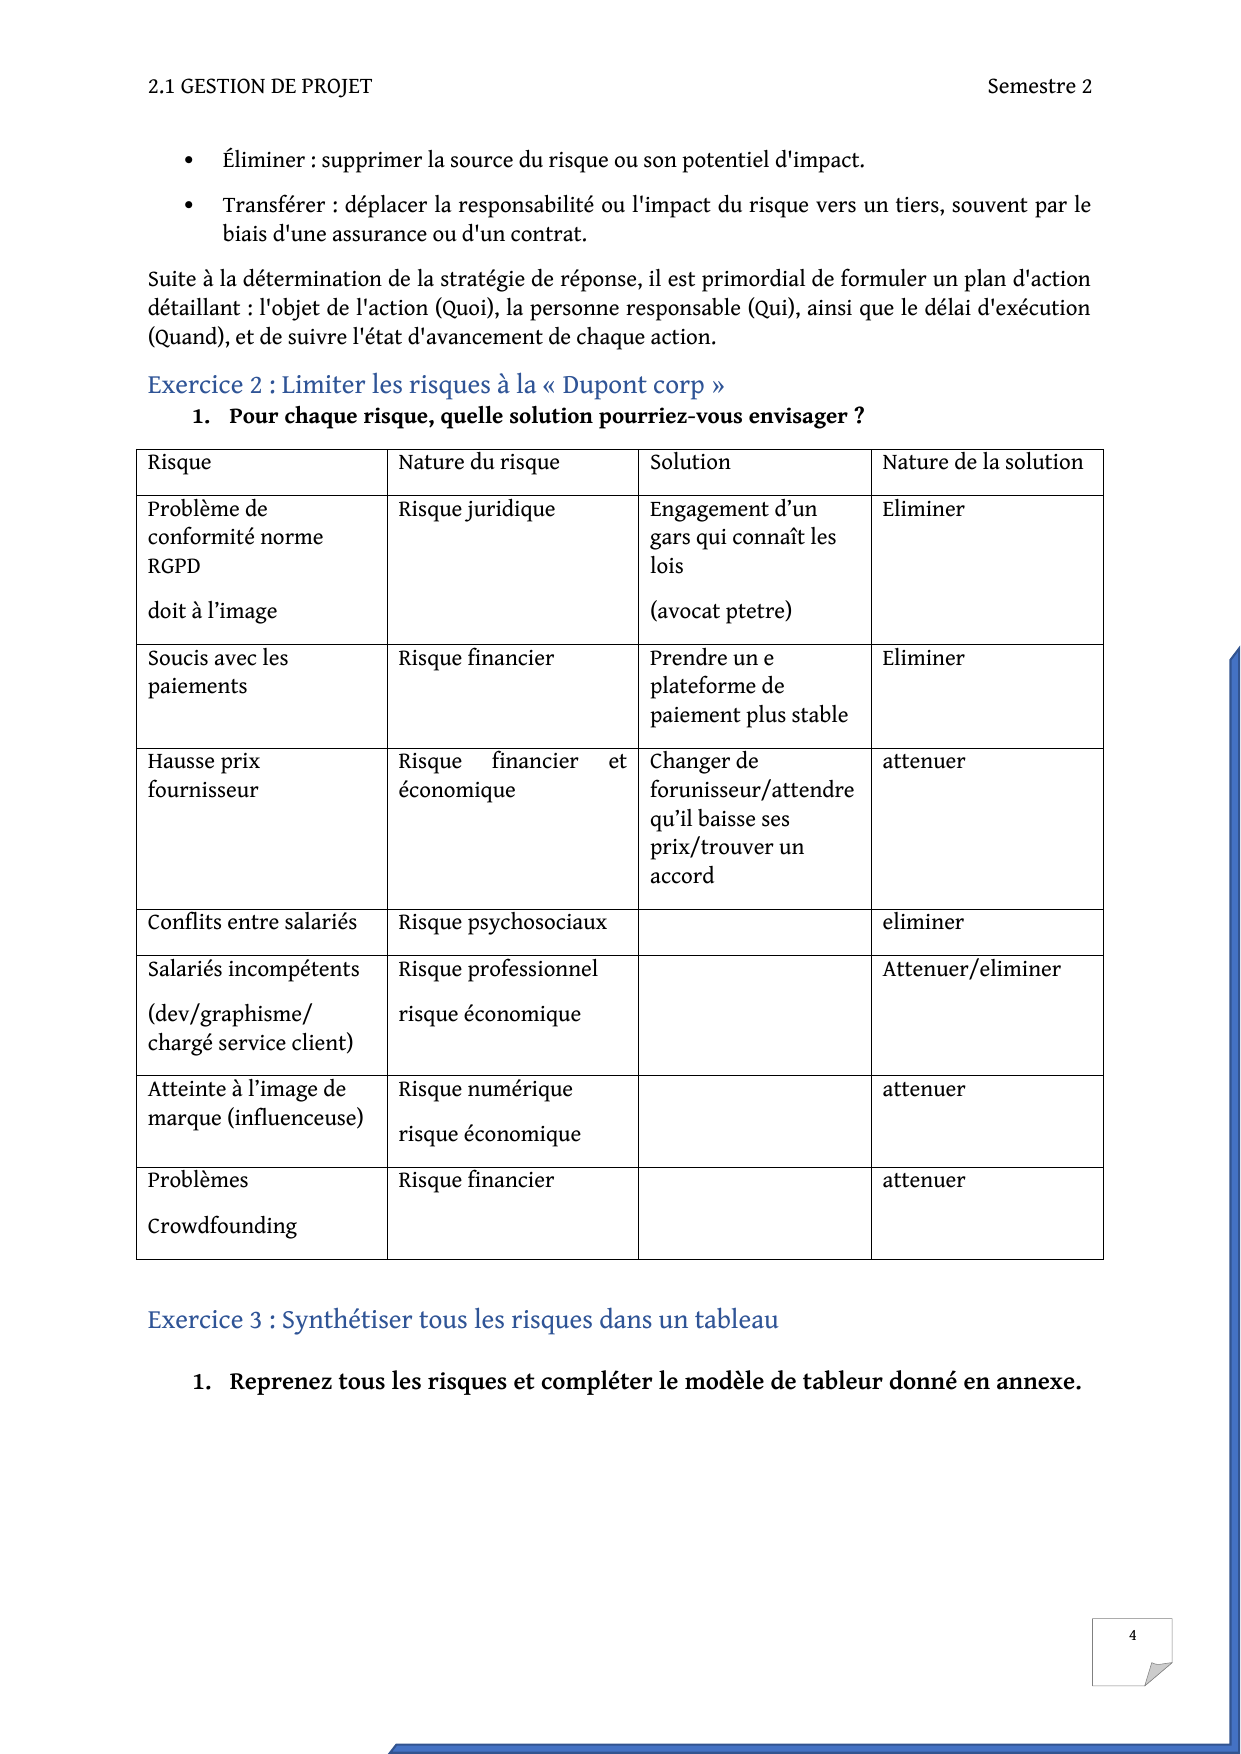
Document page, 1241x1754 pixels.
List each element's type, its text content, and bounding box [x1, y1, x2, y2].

table_cell Eliminer [872, 496, 1103, 644]
table_header Risque [137, 450, 387, 495]
table_cell Risque psychosociaux [388, 910, 638, 955]
table_cell Prendre un e plateforme de paiement plus stable [639, 645, 871, 748]
table_cell Risque professionnel risque économique [388, 956, 638, 1075]
list Transférer : déplacer la responsabilité ou l'impact du risque vers un tiers, souvent par le biais d'une assurance ou d'un contrat. [185, 193, 1093, 248]
table_cell Eliminer [872, 645, 1103, 748]
list Reprenez tous les risques et compléter le modèle de tableur donné en annexe. [192, 1368, 1093, 1397]
table_cell Problème de conformité norme RGPD doit à l’image [137, 496, 387, 644]
table_cell Risque financier et économique [388, 749, 638, 908]
table_cell attenuer [872, 1168, 1103, 1258]
table_cell Attenuer/eliminer [872, 956, 1103, 1075]
table_cell Risque financier [388, 645, 638, 748]
table_cell [639, 956, 871, 1075]
table_cell Atteinte à l’image de marque (influenceuse) [137, 1076, 387, 1167]
table_cell Risque juridique [388, 496, 638, 644]
table_cell Salariés incompétents (dev/graphisme/chargé service client) [137, 956, 387, 1075]
table_cell Changer de forunisseur/attendre qu’il baisse ses prix/trouver un accord [639, 749, 871, 908]
table_cell Risque numérique risque économique [388, 1076, 638, 1167]
table_cell Soucis avec les paiements [137, 645, 387, 748]
table_cell [639, 1168, 871, 1258]
table_cell Problèmes Crowdfounding [137, 1168, 387, 1258]
list Éliminer : supprimer la source du risque ou son potentiel d'impact. [185, 148, 1093, 174]
text Suite à la détermination de la stratégie de réponse, il est primordial de formuler un plan d'action détaillant : l'objet de l'action (Quoi), la personne responsable (Qui), ainsi que le délai d'exécution (Quand), et de suivre l'état d'avancement de chaque action. [148, 267, 1093, 351]
subtitle Exercice 3 : Synthétiser tous les risques dans un tableau [148, 1305, 1093, 1336]
table_header Nature du risque [388, 450, 638, 495]
subtitle Exercice 2 : Limiter les risques à la « Dupont corp » [148, 369, 1093, 401]
table_cell attenuer [872, 749, 1103, 908]
table_header Solution [639, 450, 871, 495]
table_header Nature de la solution [872, 450, 1103, 495]
table_cell Risque financier [388, 1168, 638, 1258]
table_cell Hausse prix fournisseur [137, 749, 387, 908]
list Pour chaque risque, quelle solution pourriez-vous envisager ? [192, 403, 1093, 430]
table_cell Conflits entre salariés [137, 910, 387, 955]
table_cell [639, 910, 871, 955]
table_cell [639, 1076, 871, 1167]
table_cell attenuer [872, 1076, 1103, 1167]
table_cell Engagement d’un gars qui connaît les lois (avocat ptetre) [639, 496, 871, 644]
table_cell eliminer [872, 910, 1103, 955]
